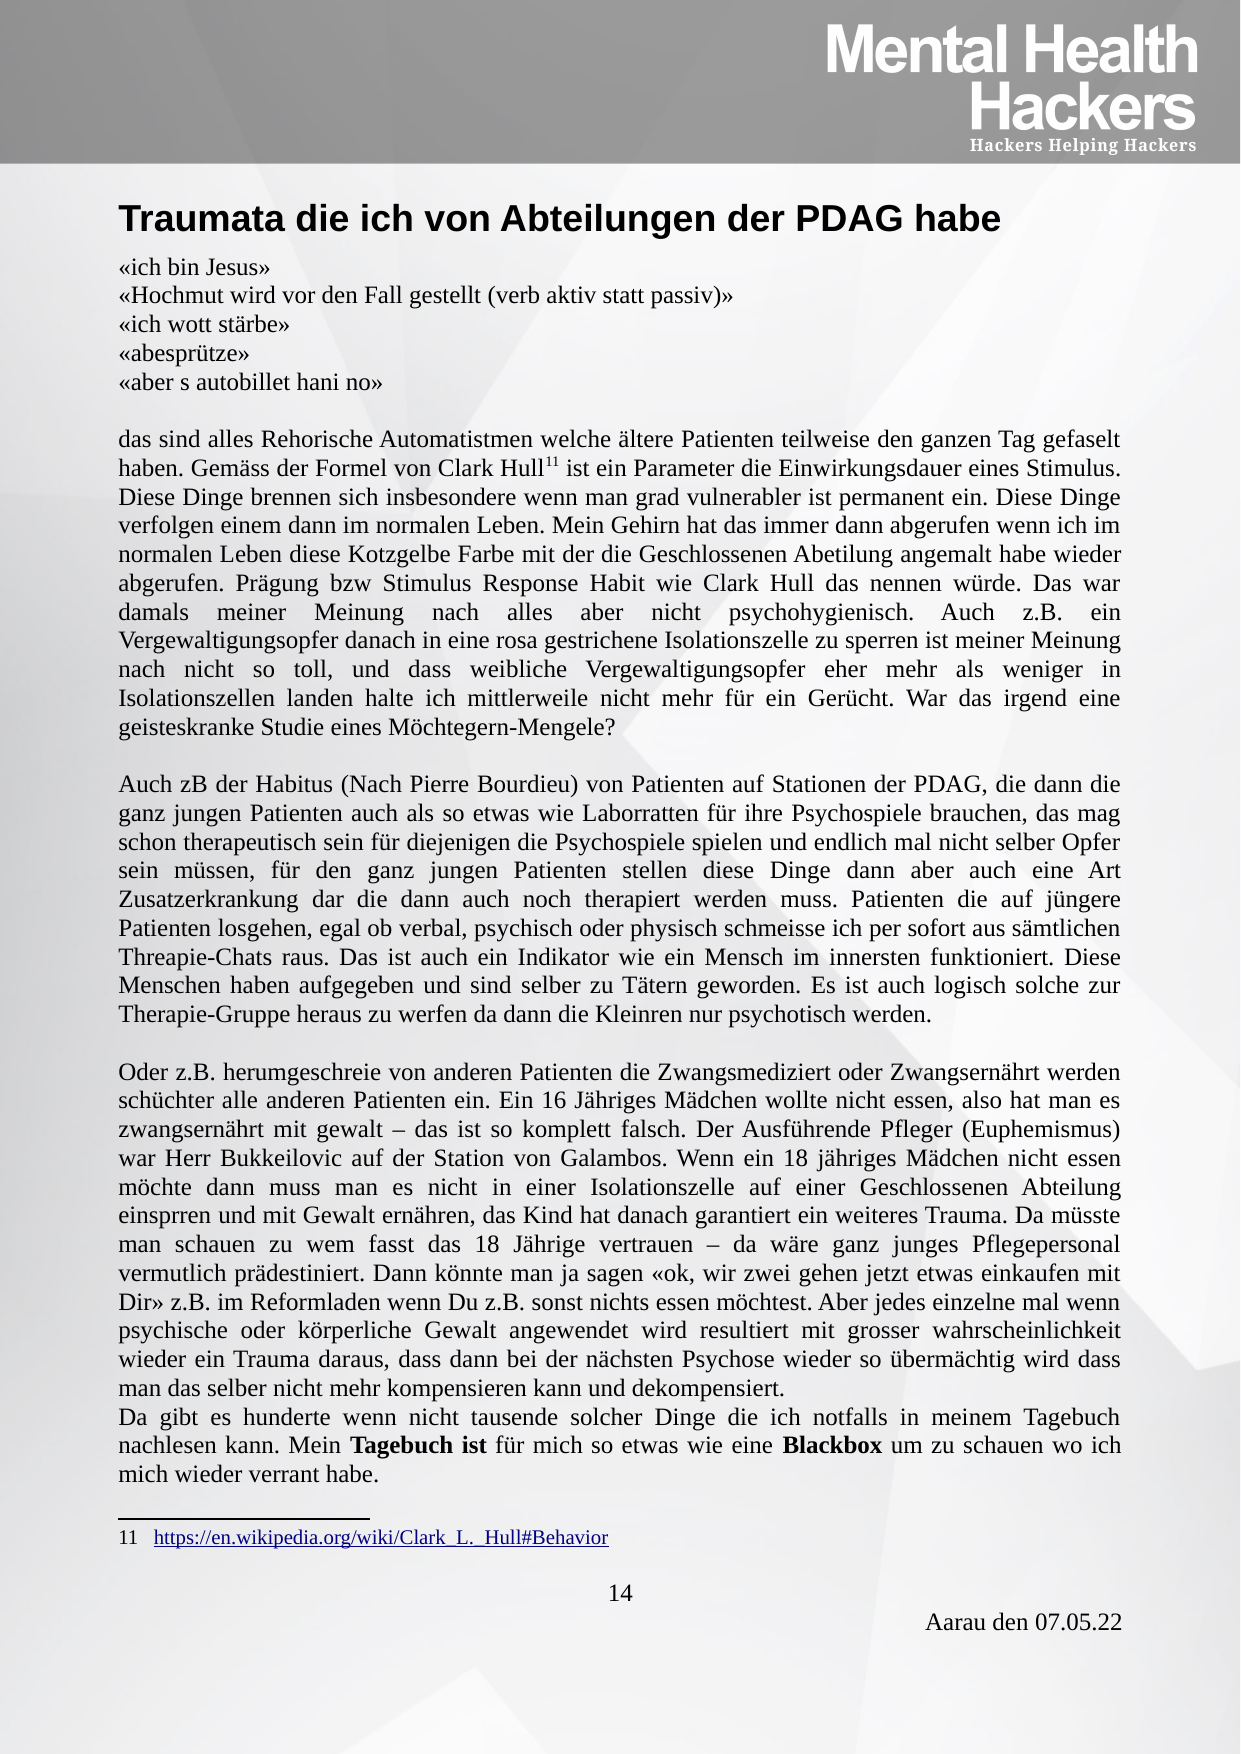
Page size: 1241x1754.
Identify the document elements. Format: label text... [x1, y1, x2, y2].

text «aber s autobillet hani no» [118, 367, 1122, 396]
text das sind alles Rehorische Automatistmen welche ältere Patienten teilweise den ganzen Tag gefaselt haben. Gemäss der Formel von Clark Hull ist ein Parameter die Einwirkungsdauer eines Stimulus. Diese Dinge brennen sich insbesondere wenn man grad vulnerabler ist permanent ein. Diese Dinge verfolgen einem dann im normalen Leben. Mein Gehirn hat das immer dann abgerufen wenn ich im normalen Leben diese Kotzgelbe Farbe mit der die Geschlossenen Abetilung angemalt habe wieder abgerufen. Prägung bzw Stimulus Response Habit wie Clark Hull das nennen würde. Das war damals meiner Meinung nach alles aber nicht psychohygienisch. Auch z.B. ein Vergewaltigungsopfer danach in eine rosa gestrichene Isolationszelle zu sperren ist meiner Meinung nach nicht so toll, und dass weibliche Vergewaltigungsopfer eher mehr als weniger in Isolationszellen landen halte ich mittlerweile nicht mehr für ein Gerücht. War das irgend eine geisteskranke Studie eines Möchtegern-Mengele? [118, 424, 1122, 741]
text Da gibt es hunderte wenn nicht tausende solcher Dinge die ich notfalls in meinem Tagebuch nachlesen kann. Mein Tagebuch ist für mich so etwas wie eine Blackbox um zu schauen wo ich mich wieder verrant habe. [118, 1402, 1122, 1488]
text https://en.wikipedia.org/wiki/Clark_L._Hull#Behavior [118, 1525, 1122, 1549]
text «ich wott stärbe» [118, 309, 1122, 338]
text «ich bin Jesus» [118, 252, 1122, 281]
text Oder z.B. herumgeschreie von anderen Patienten die Zwangsmediziert oder Zwangsernährt werden schüchter alle anderen Patienten ein. Ein 16 Jähriges Mädchen wollte nicht essen, also hat man es zwangsernährt mit gewalt – das ist so komplett falsch. Der Ausführende Pfleger (Euphemismus) war Herr Bukkeilovic auf der Station von Galambos. Wenn ein 18 jähriges Mädchen nicht essen möchte dann muss man es nicht in einer Isolationszelle auf einer Geschlossenen Abteilung einsprren und mit Gewalt ernähren, das Kind hat danach garantiert ein weiteres Trauma. Da müsste man schauen zu wem fasst das 18 Jährige vertrauen – da wäre ganz junges Pflegepersonal vermutlich prädestiniert. Dann könnte man ja sagen «ok, wir zwei gehen jetzt etwas einkaufen mit Dir» z.B. im Reformladen wenn Du z.B. sonst nichts essen möchtest. Aber jedes einzelne mal wenn psychische oder körperliche Gewalt angewendet wird resultiert mit grosser wahrscheinlichkeit wieder ein Trauma daraus, dass dann bei der nächsten Psychose wieder so übermächtig wird dass man das selber nicht mehr kompensieren kann und dekompensiert. [118, 1057, 1122, 1402]
text «abesprütze» [118, 338, 1122, 367]
subtitle Traumata die ich von Abteilungen der PDAG habe [118, 196, 1122, 239]
text Auch zB der Habitus (Nach Pierre Bourdieu) von Patienten auf Stationen der PDAG, die dann die ganz jungen Patienten auch als so etwas wie Laborratten für ihre Psychospiele brauchen, das mag schon therapeutisch sein für diejenigen die Psychospiele spielen und endlich mal nicht selber Opfer sein müssen, für den ganz jungen Patienten stellen diese Dinge dann aber auch eine Art Zusatzerkrankung dar die dann auch noch therapiert werden muss. Patienten die auf jüngere Patienten losgehen, egal ob verbal, psychisch oder physisch schmeisse ich per sofort aus sämtlichen Threapie-Chats raus. Das ist auch ein Indikator wie ein Mensch im innersten funktioniert. Diese Menschen haben aufgegeben und sind selber zu Tätern geworden. Es ist auch logisch solche zur Therapie-Gruppe heraus zu werfen da dann die Kleinren nur psychotisch werden. [118, 769, 1122, 1028]
text «Hochmut wird vor den Fall gestellt (verb aktiv statt passiv)» [118, 281, 1122, 309]
picture [0, 0, 1241, 1754]
